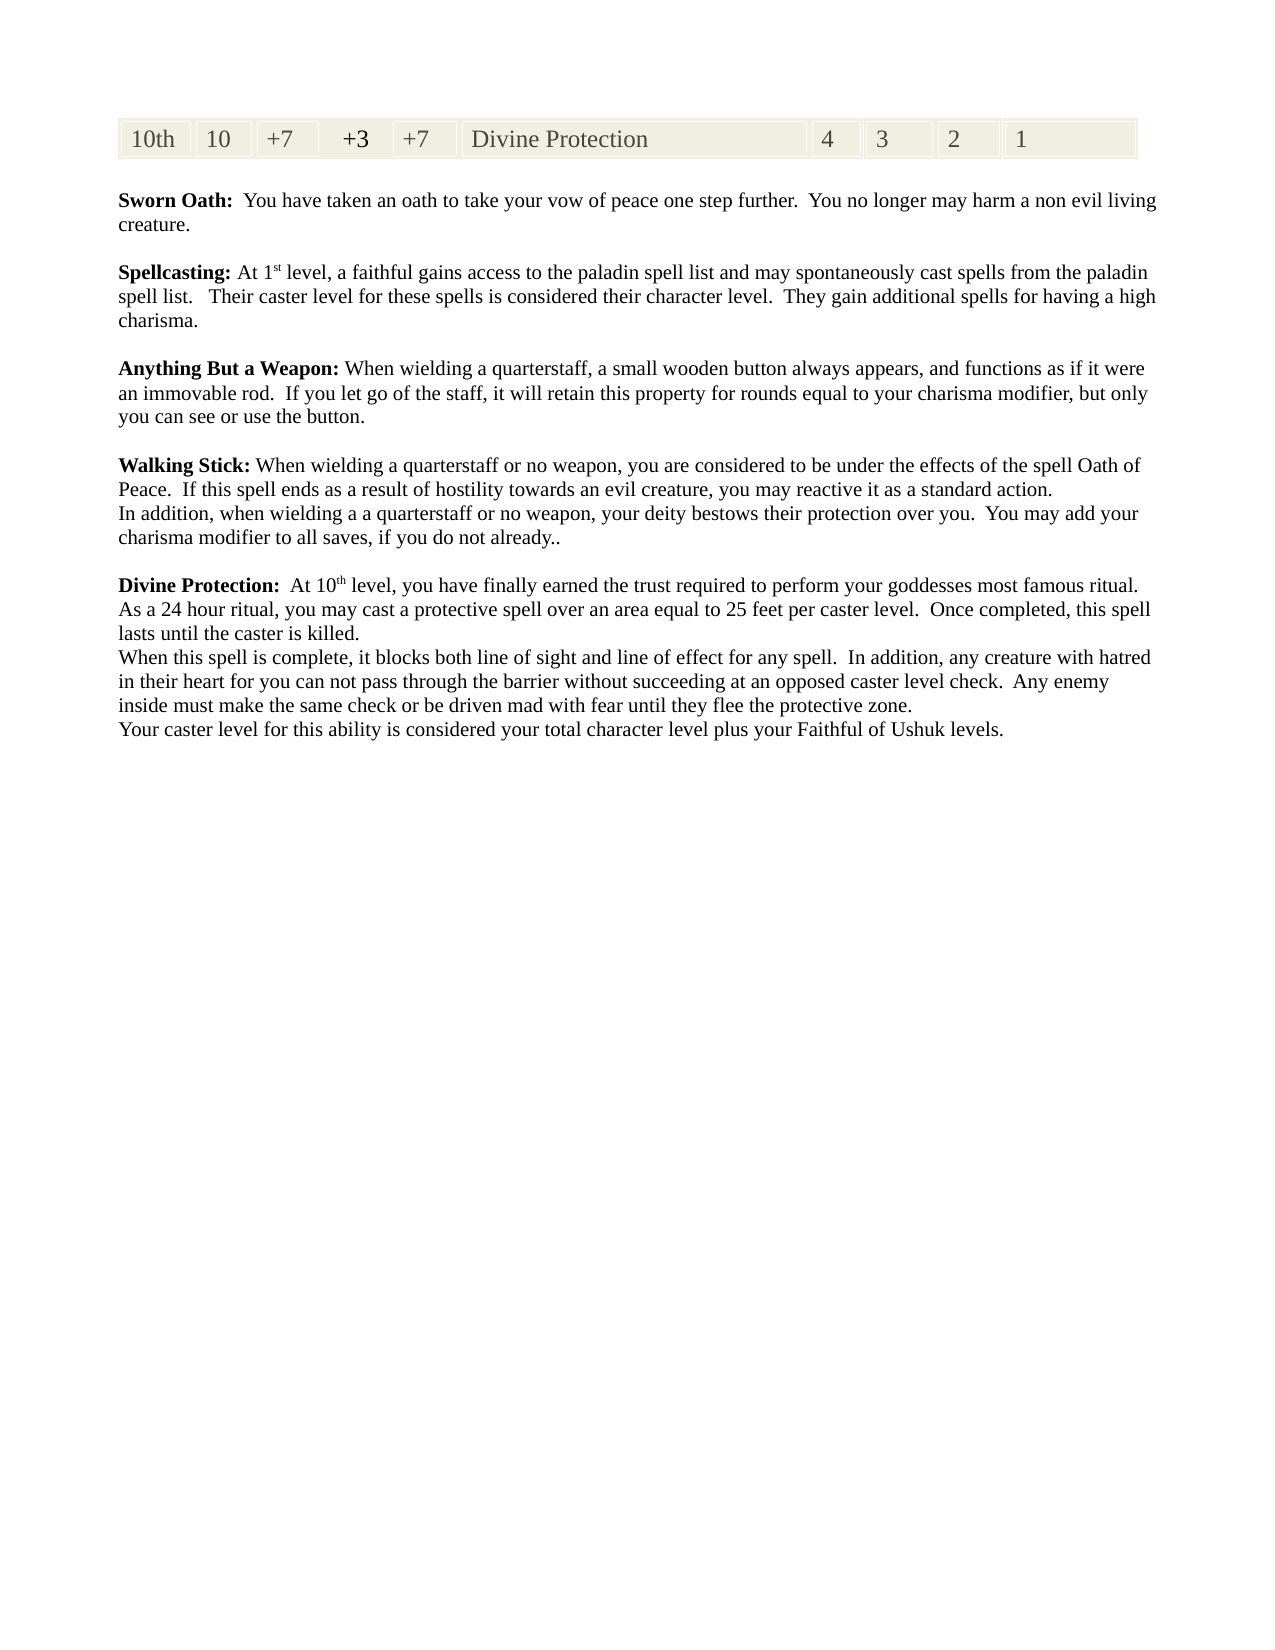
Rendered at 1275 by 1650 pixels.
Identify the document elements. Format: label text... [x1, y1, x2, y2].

table_cell +7 [390, 118, 459, 159]
table_cell +3 [321, 118, 390, 159]
text Sworn Oath: You have taken an oath to take your vow of peace one step further. You no longer may harm a non evil living creature. [118, 188, 1157, 236]
table_cell +7 [254, 118, 321, 159]
text Divine Protection: At 10th level, you have finally earned the trust required to perform your goddesses most famous ritual. As a 24 hour ritual, you may cast a protective spell over an area equal to 25 feet per caster level. Once completed, this spell lasts until the caster is killed. [118, 573, 1157, 645]
table_cell 1 [1003, 118, 1138, 159]
table_cell 4 [809, 118, 863, 159]
text Walking Stick: When wielding a quarterstaff or no weapon, you are considered to be under the effects of the spell Oath of Peace. If this spell ends as a result of hostility towards an evil creature, you may reactive it as a standard action. In addition, when wielding a a quarterstaff or no weapon, your deity bestows their protection over you. You may add your charisma modifier to all saves, if you do not already.. [118, 453, 1157, 549]
table_cell Divine Protection [459, 118, 809, 159]
table_cell 3 [864, 118, 935, 159]
text When this spell is complete, it blocks both line of sight and line of effect for any spell. In addition, any creature with hatred in their heart for you can not pass through the barrier without succeeding at an opposed caster level check. Any enemy inside must make the same check or be driven mad with fear until they flee the protective zone. [118, 645, 1157, 717]
text Your caster level for this ability is considered your total character level plus your Faithful of Ushuk levels. [118, 717, 1157, 741]
table_cell 10 [193, 118, 254, 159]
text Anything But a Weapon: When wielding a quarterstaff, a small wooden button always appears, and functions as if it were an immovable rod. If you let go of the staff, it will retain this property for rounds equal to your charisma modifier, but only you can see or use the button. [118, 356, 1157, 428]
table_cell 2 [935, 118, 1002, 159]
text Spellcasting: At 1st level, a faithful gains access to the paladin spell list and may spontaneously cast spells from the paladin spell list. Their caster level for these spells is considered their character level. They gain additional spells for having a high charisma. [118, 260, 1157, 332]
table_cell 10th [118, 118, 193, 159]
